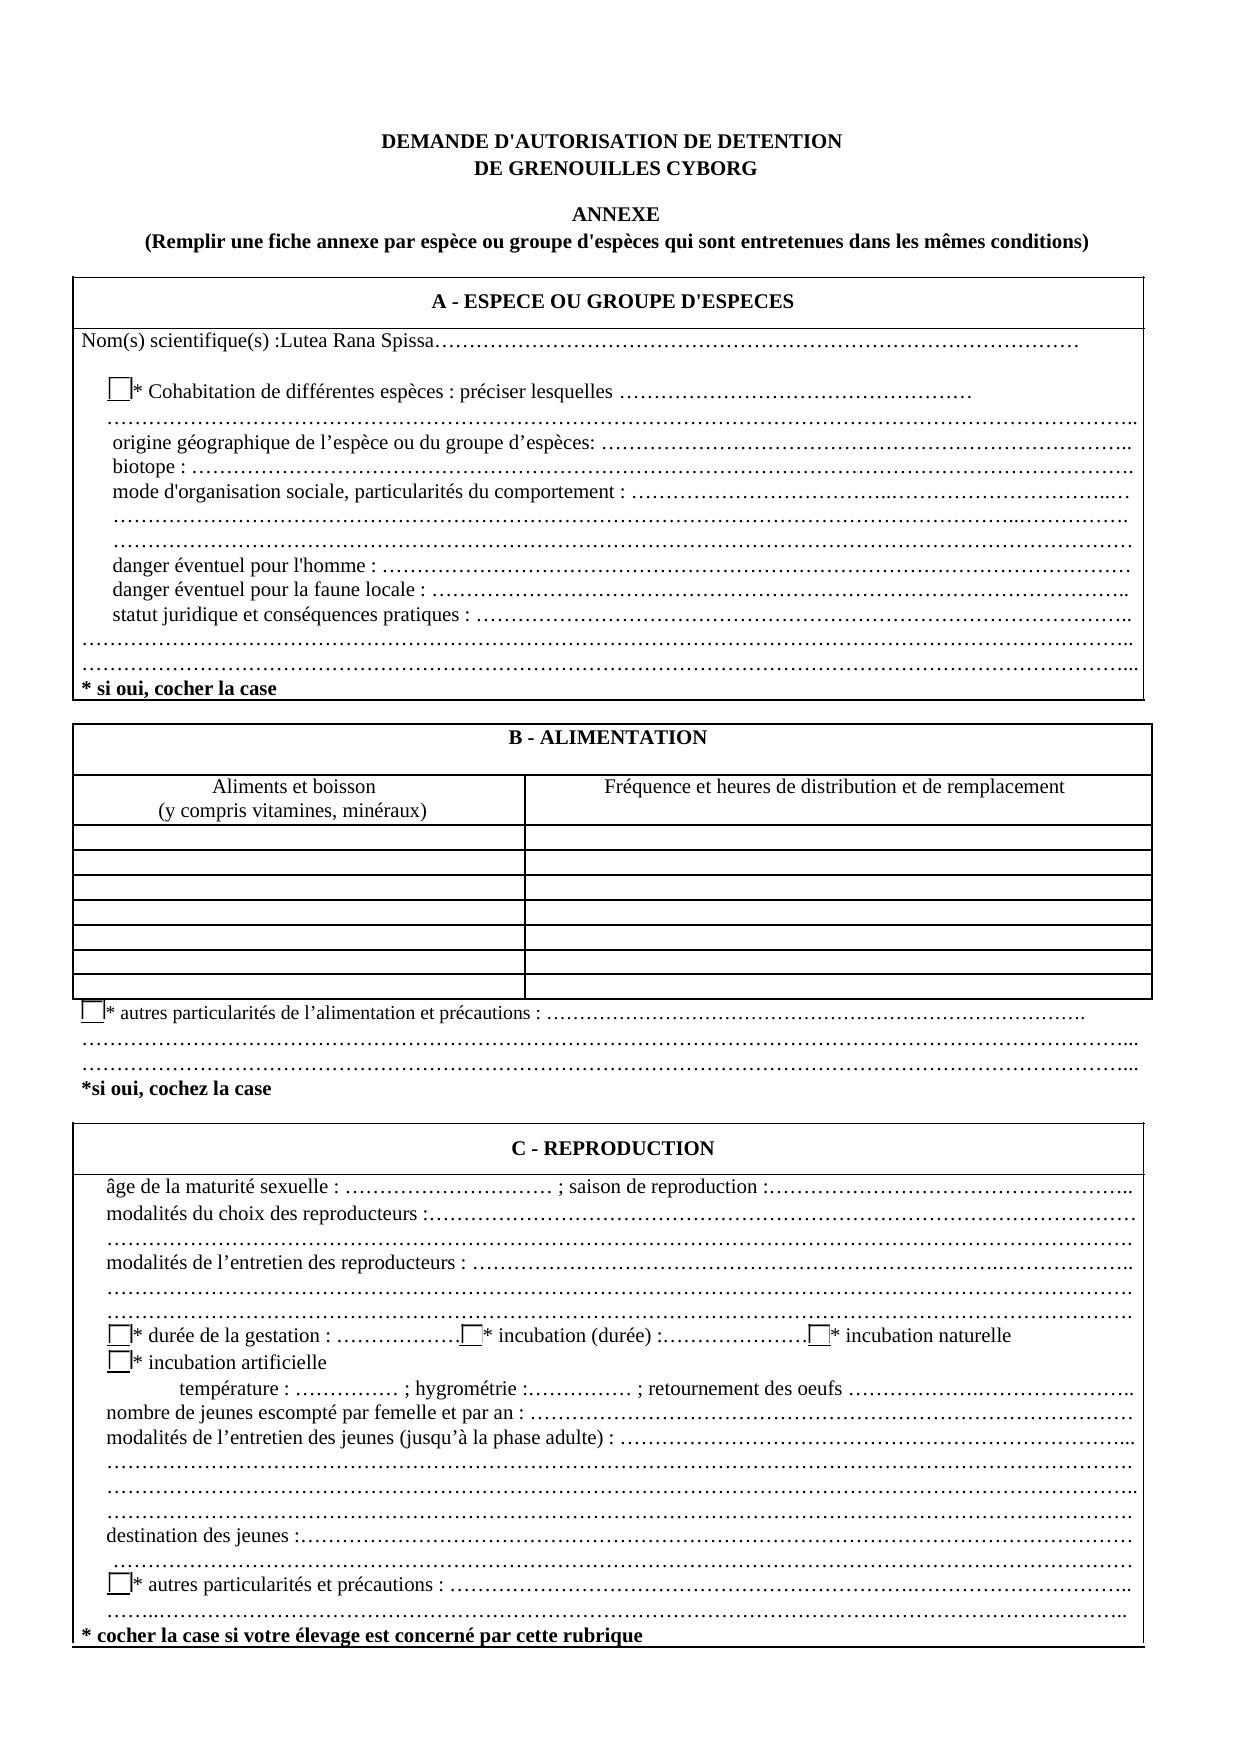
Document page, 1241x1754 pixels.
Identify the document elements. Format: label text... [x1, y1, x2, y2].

table_cell [74, 826, 471, 849]
table_cell [74, 876, 471, 899]
table_cell [526, 901, 1151, 923]
text …………………………………………………………………………………………………………………………………. [106, 1275, 1143, 1299]
text …………………………………………………………………………………………………………………………………. [106, 1299, 1143, 1323]
picture [108, 1572, 133, 1592]
table_cell [471, 826, 524, 849]
text …………………………………………………………………………………………………………………………………. [106, 1499, 1143, 1523]
text *si oui, cochez la case [81, 1075, 1153, 1099]
text * cocher la case si votre élevage est concerné par cette rubrique [81, 1623, 1153, 1647]
table_cell [74, 901, 471, 923]
text modalités de l’entretien des jeunes (jusqu’à la phase adulte) : ………………………………………………………………... [106, 1425, 1143, 1449]
text ANNEXE [73, 202, 1159, 226]
picture [81, 1000, 106, 1019]
text A - ESPECE OU GROUPE D'ESPECES [74, 289, 1143, 313]
table_cell [471, 951, 524, 973]
picture [108, 377, 133, 399]
text statut juridique et conséquences pratiques : ………………………………………………………………………………….. [112, 602, 1143, 626]
text danger éventuel pour la faune locale : ……………………………………………………………………………………….. [112, 577, 1143, 601]
table_cell [526, 798, 1151, 824]
text modalités de l’entretien des reproducteurs : ………………………………………………………………….……………….. [106, 1250, 1143, 1274]
text * autres particularités et précautions : ………………………………………………………….………………………….. [108, 1572, 1143, 1596]
table_cell [74, 763, 471, 773]
text ………………………………………………………………………………………………………………………………… [112, 1548, 1143, 1572]
table_header B - ALIMENTATION [471, 725, 1151, 763]
picture [108, 1324, 133, 1343]
table_cell [526, 826, 1151, 849]
text ………………………………………………………………………………………………………………………………….. [106, 405, 1143, 429]
text ………………………………………………………………………………………………………………………………… [112, 528, 1143, 552]
text * durée de la gestation : ………………* incubation (durée) :…………………* incubation naturelle [108, 1323, 1143, 1347]
table_cell [526, 876, 1151, 899]
text * Cohabitation de différentes espèces : préciser lesquelles …………………………………………… [108, 377, 1143, 403]
table_cell [74, 926, 471, 948]
table_cell [526, 851, 1151, 874]
text ……………………………………………………………………………………………………………………………………... [81, 1026, 1153, 1050]
text ……………………………………………………………………………………………………………………………………... [81, 651, 1143, 675]
table_cell [74, 851, 471, 874]
table_cell [471, 901, 524, 923]
table_cell Aliments et boisson [74, 776, 471, 798]
text * si oui, cocher la case [81, 676, 1143, 699]
table_cell [471, 975, 524, 998]
table_cell [471, 851, 524, 874]
text biotope : ………………………………………………………………………………………………………………………. [112, 454, 1143, 478]
table_cell [74, 951, 471, 973]
text DE GRENOUILLES CYBORG [385, 156, 1153, 180]
table_cell [471, 926, 524, 948]
table_cell (y compris vitamines, minéraux) [74, 798, 471, 824]
table_cell [471, 798, 524, 824]
text ………………………………………………………………………………………………………………………………….. [106, 1474, 1143, 1498]
text * incubation artificielle [108, 1349, 1143, 1374]
text nombre de jeunes escompté par femelle et par an : …………………………………………………………………………… [106, 1400, 1143, 1424]
text danger éventuel pour l'homme : ……………………………………………………………………………………………… [112, 553, 1143, 577]
table_cell [471, 776, 524, 798]
text …………………………………………………………………………………………………………………………………….. [81, 626, 1143, 650]
table_cell [471, 876, 524, 899]
table_cell [526, 926, 1151, 948]
text …………………………………………………………………………………………………………………..……………. [112, 503, 1143, 527]
table_cell [471, 763, 525, 773]
text (Remplir une fiche annexe par espèce ou groupe d'espèces qui sont entretenues dans les mêmes conditions) [73, 229, 1161, 253]
table_cell [526, 951, 1151, 973]
text âge de la maturité sexuelle : ………………………… ; saison de reproduction :…………………………………………….. [106, 1175, 1143, 1198]
text température : …………… ; hygrométrie :…………… ; retournement des oeufs ……………….………………….. [179, 1376, 1143, 1400]
text Nom(s) scientifique(s) :Lutea Rana Spissa………………………………………………………………………………… [81, 329, 1143, 352]
table_cell Fréquence et heures de distribution et de remplacement [526, 776, 1151, 798]
text ……..………………………………………………………………………………………………………………………….. [106, 1598, 1143, 1622]
text DEMANDE D'AUTORISATION DE DETENTION [381, 129, 1153, 153]
table_cell [525, 763, 1151, 773]
table_cell [74, 975, 471, 998]
text …………………………………………………………………………………………………………………………………. [106, 1449, 1143, 1473]
table_header [74, 725, 471, 763]
text origine géographique de l’espèce ou du groupe d’espèces: ………………………………………………………………….. [112, 430, 1143, 454]
text mode d'organisation sociale, particularités du comportement : ………………………………..…………………………..… [112, 479, 1143, 503]
text * autres particularités de l’alimentation et précautions : ………………………………………………………………………. [81, 1000, 1153, 1023]
text modalités du choix des reproducteurs :………………………………………………………………………………………… [106, 1201, 1143, 1225]
picture [461, 1324, 483, 1343]
picture [808, 1324, 830, 1343]
table_cell [526, 975, 1151, 998]
text C - REPRODUCTION [74, 1136, 1143, 1160]
text …………………………………………………………………………………………………………………………………. [106, 1226, 1143, 1250]
text ……………………………………………………………………………………………………………………………………... [81, 1051, 1153, 1074]
text destination des jeunes :………………………………………………………………………………………………………… [106, 1523, 1143, 1547]
picture [108, 1350, 133, 1369]
